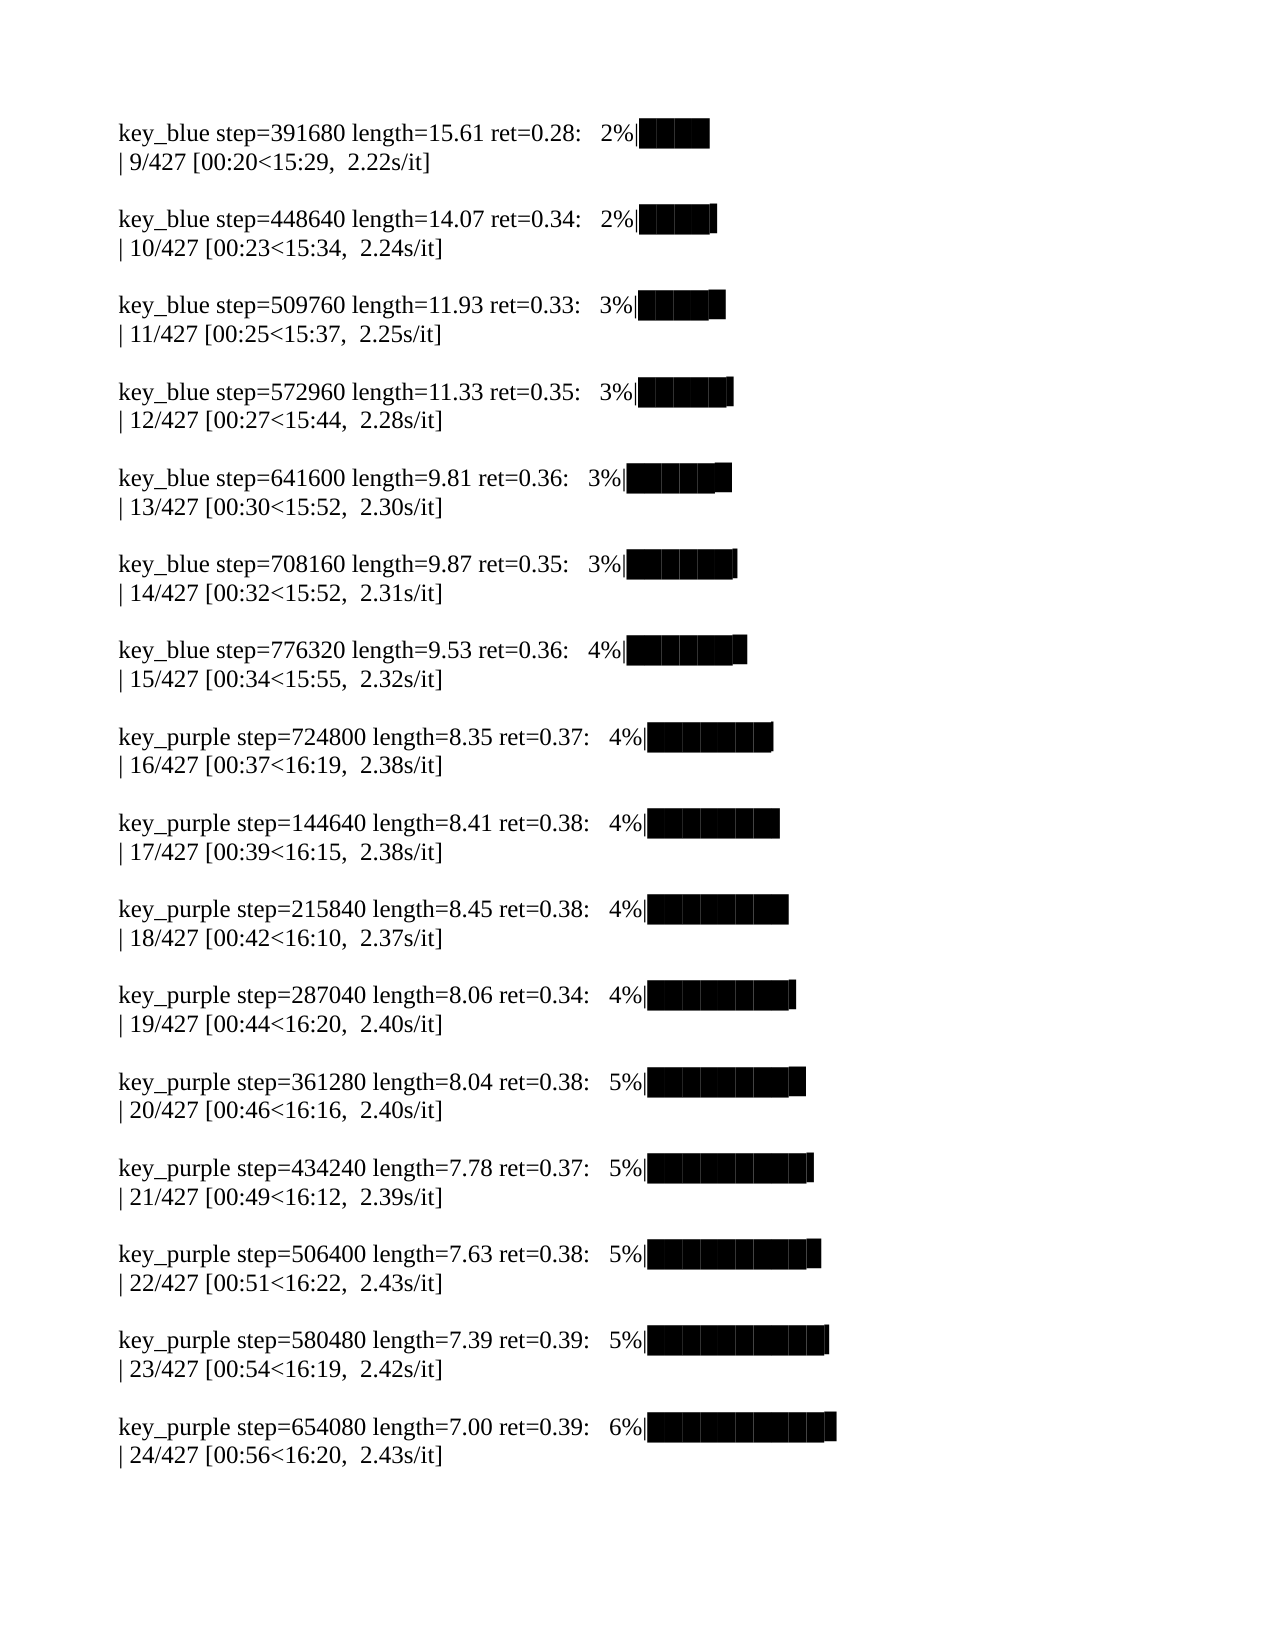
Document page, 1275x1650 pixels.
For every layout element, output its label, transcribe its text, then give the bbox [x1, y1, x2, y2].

text key_purple step=215840 length=8.45 ret=0.38: 4%|████████ | 18/427 [00:42<16:10, 2.37s/it] [118, 894, 1157, 952]
text key_blue step=776320 length=9.53 ret=0.36: 4%|██████▊ | 15/427 [00:34<15:55, 2.32s/it] [118, 636, 1157, 693]
text key_blue step=391680 length=15.61 ret=0.28: 2%|████ | 9/427 [00:20<15:29, 2.22s/it] [118, 118, 1157, 176]
text key_blue step=509760 length=11.93 ret=0.33: 3%|████▉ | 11/427 [00:25<15:37, 2.25s/it] [118, 291, 1157, 348]
text key_blue step=572960 length=11.33 ret=0.35: 3%|█████▍ | 12/427 [00:27<15:44, 2.28s/it] [118, 377, 1157, 434]
text key_purple step=654080 length=7.00 ret=0.39: 6%|██████████▋ | 24/427 [00:56<16:20, 2.43s/it] [118, 1412, 1157, 1469]
text key_blue step=448640 length=14.07 ret=0.34: 2%|████▍ | 10/427 [00:23<15:34, 2.24s/it] [118, 204, 1157, 262]
text key_blue step=708160 length=9.87 ret=0.35: 3%|██████▎ | 14/427 [00:32<15:52, 2.31s/it] [118, 549, 1157, 607]
text key_blue step=641600 length=9.81 ret=0.36: 3%|█████▉ | 13/427 [00:30<15:52, 2.30s/it] [118, 463, 1157, 521]
text key_purple step=434240 length=7.78 ret=0.37: 5%|█████████▍ | 21/427 [00:49<16:12, 2.39s/it] [118, 1153, 1157, 1211]
text key_purple step=361280 length=8.04 ret=0.38: 5%|████████▉ | 20/427 [00:46<16:16, 2.40s/it] [118, 1067, 1157, 1124]
text key_purple step=144640 length=8.41 ret=0.38: 4%|███████▌ | 17/427 [00:39<16:15, 2.38s/it] [118, 808, 1157, 866]
text key_purple step=724800 length=8.35 ret=0.37: 4%|███████▏ | 16/427 [00:37<16:19, 2.38s/it] [118, 722, 1157, 779]
text key_purple step=580480 length=7.39 ret=0.39: 5%|██████████▎ | 23/427 [00:54<16:19, 2.42s/it] [118, 1326, 1157, 1383]
text key_purple step=506400 length=7.63 ret=0.38: 5%|█████████▊ | 22/427 [00:51<16:22, 2.43s/it] [118, 1239, 1157, 1297]
text key_purple step=287040 length=8.06 ret=0.34: 4%|████████▍ | 19/427 [00:44<16:20, 2.40s/it] [118, 981, 1157, 1038]
